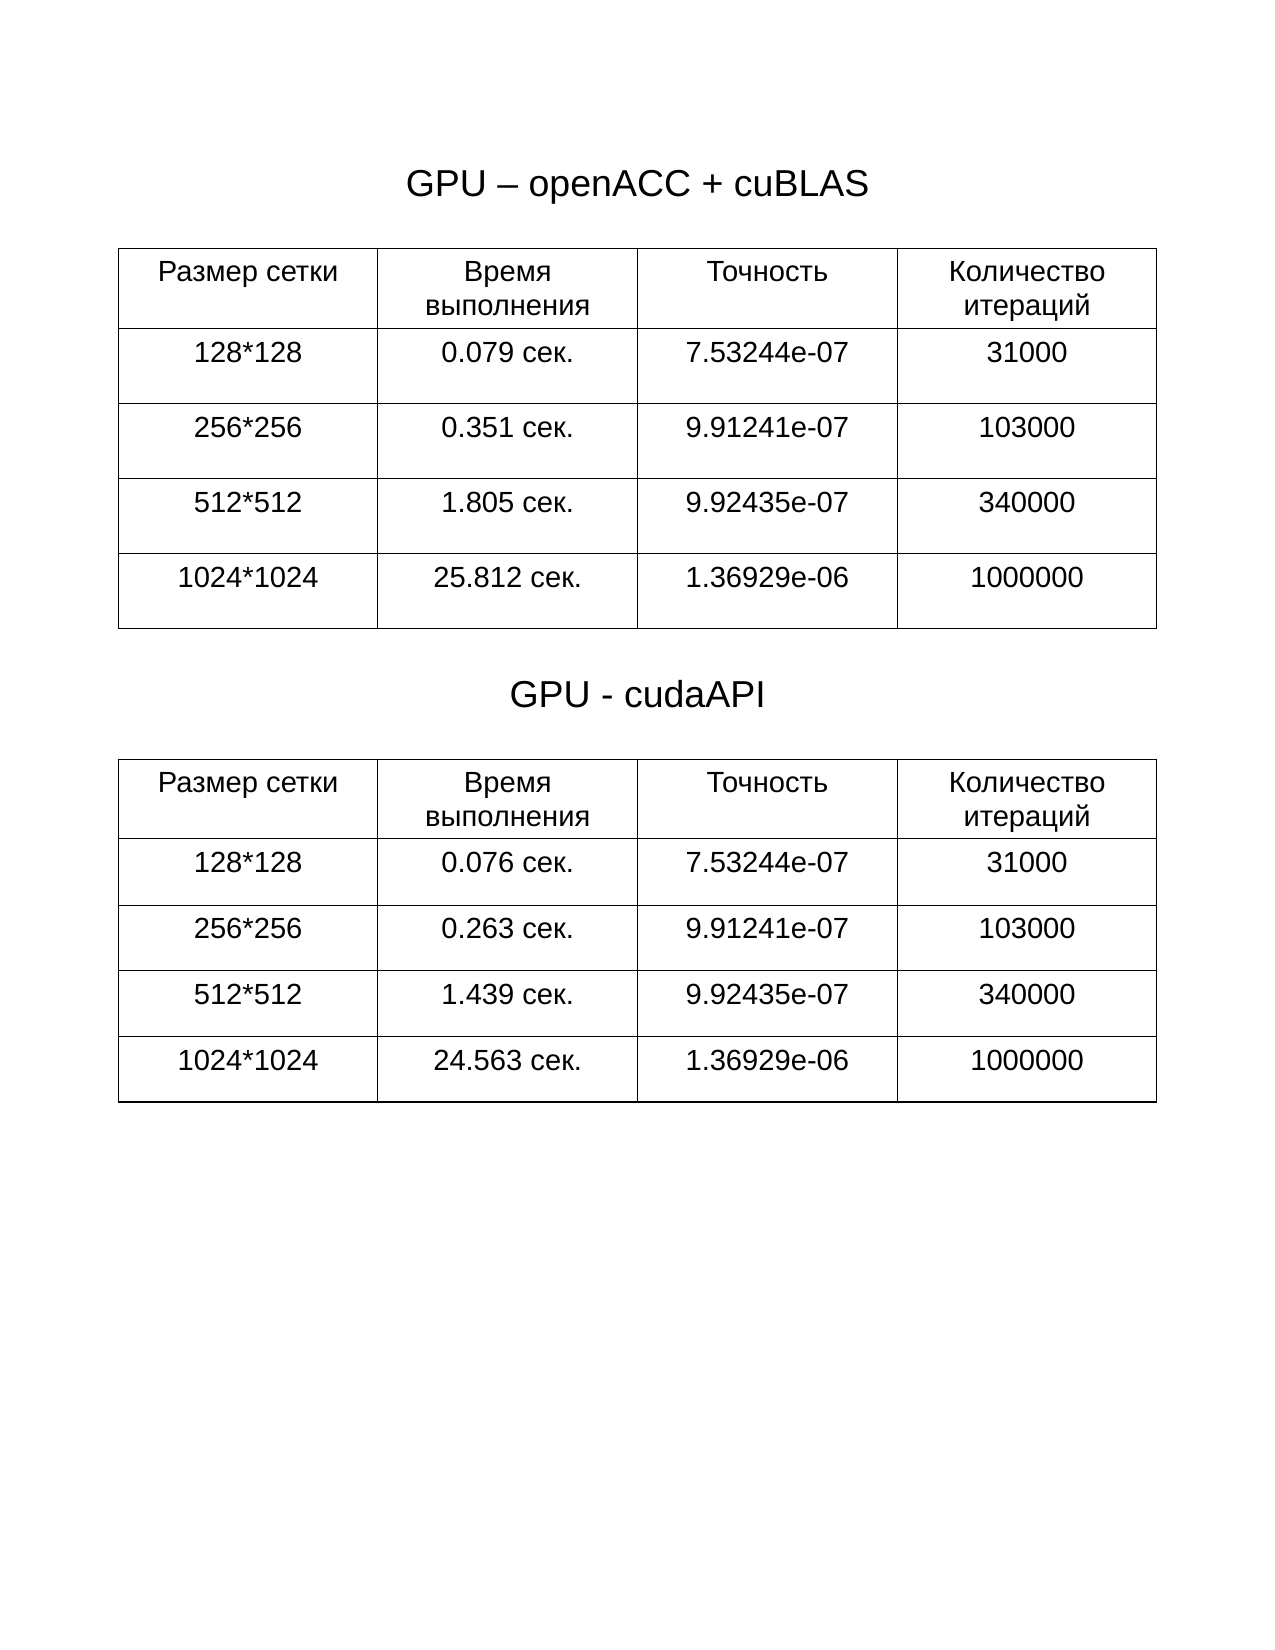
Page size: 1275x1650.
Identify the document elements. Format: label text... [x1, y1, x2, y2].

table_cell 7.53244e-07 [638, 329, 897, 403]
table_header Точность [638, 249, 897, 328]
table_cell 1000000 [898, 554, 1156, 628]
table_cell 512*512 [119, 971, 377, 1036]
table_cell 1000000 [898, 1037, 1156, 1101]
table_cell 9.92435e-07 [638, 971, 897, 1036]
table_cell 1024*1024 [119, 1037, 377, 1101]
table_cell 24.563 сек. [378, 1037, 637, 1101]
table_header Время выполнения [378, 249, 637, 328]
table_header Размер сетки [119, 249, 377, 328]
table_cell 25.812 сек. [378, 554, 637, 628]
table_cell 0.076 сек. [378, 839, 637, 904]
table_header Размер сетки [119, 760, 377, 838]
table_cell 31000 [898, 329, 1156, 403]
table_cell 1024*1024 [119, 554, 377, 628]
table_cell 256*256 [119, 906, 377, 970]
text GPU – openACC + cuBLAS [118, 161, 1157, 204]
table_cell 128*128 [119, 329, 377, 403]
text GPU - cudaAPI [118, 672, 1157, 715]
table_cell 340000 [898, 479, 1156, 553]
table_cell 7.53244e-07 [638, 839, 897, 904]
table_cell 256*256 [119, 404, 377, 478]
table_cell 1.36929e-06 [638, 554, 897, 628]
table_cell 1.805 сек. [378, 479, 637, 553]
table_cell 512*512 [119, 479, 377, 553]
table_cell 128*128 [119, 839, 377, 904]
table_header Точность [638, 760, 897, 838]
table_cell 31000 [898, 839, 1156, 904]
table_cell 0.351 сек. [378, 404, 637, 478]
table_cell 9.92435e-07 [638, 479, 897, 553]
table_cell 0.079 сек. [378, 329, 637, 403]
table_cell 103000 [898, 906, 1156, 970]
table_cell 1.439 сек. [378, 971, 637, 1036]
table_cell 9.91241e-07 [638, 404, 897, 478]
table_cell 9.91241e-07 [638, 906, 897, 970]
table_cell 0.263 сек. [378, 906, 637, 970]
table_header Время выполнения [378, 760, 637, 838]
table_header Количество итераций [898, 249, 1156, 328]
table_cell 103000 [898, 404, 1156, 478]
table_cell 1.36929e-06 [638, 1037, 897, 1101]
table_cell 340000 [898, 971, 1156, 1036]
table_header Количество итераций [898, 760, 1156, 838]
